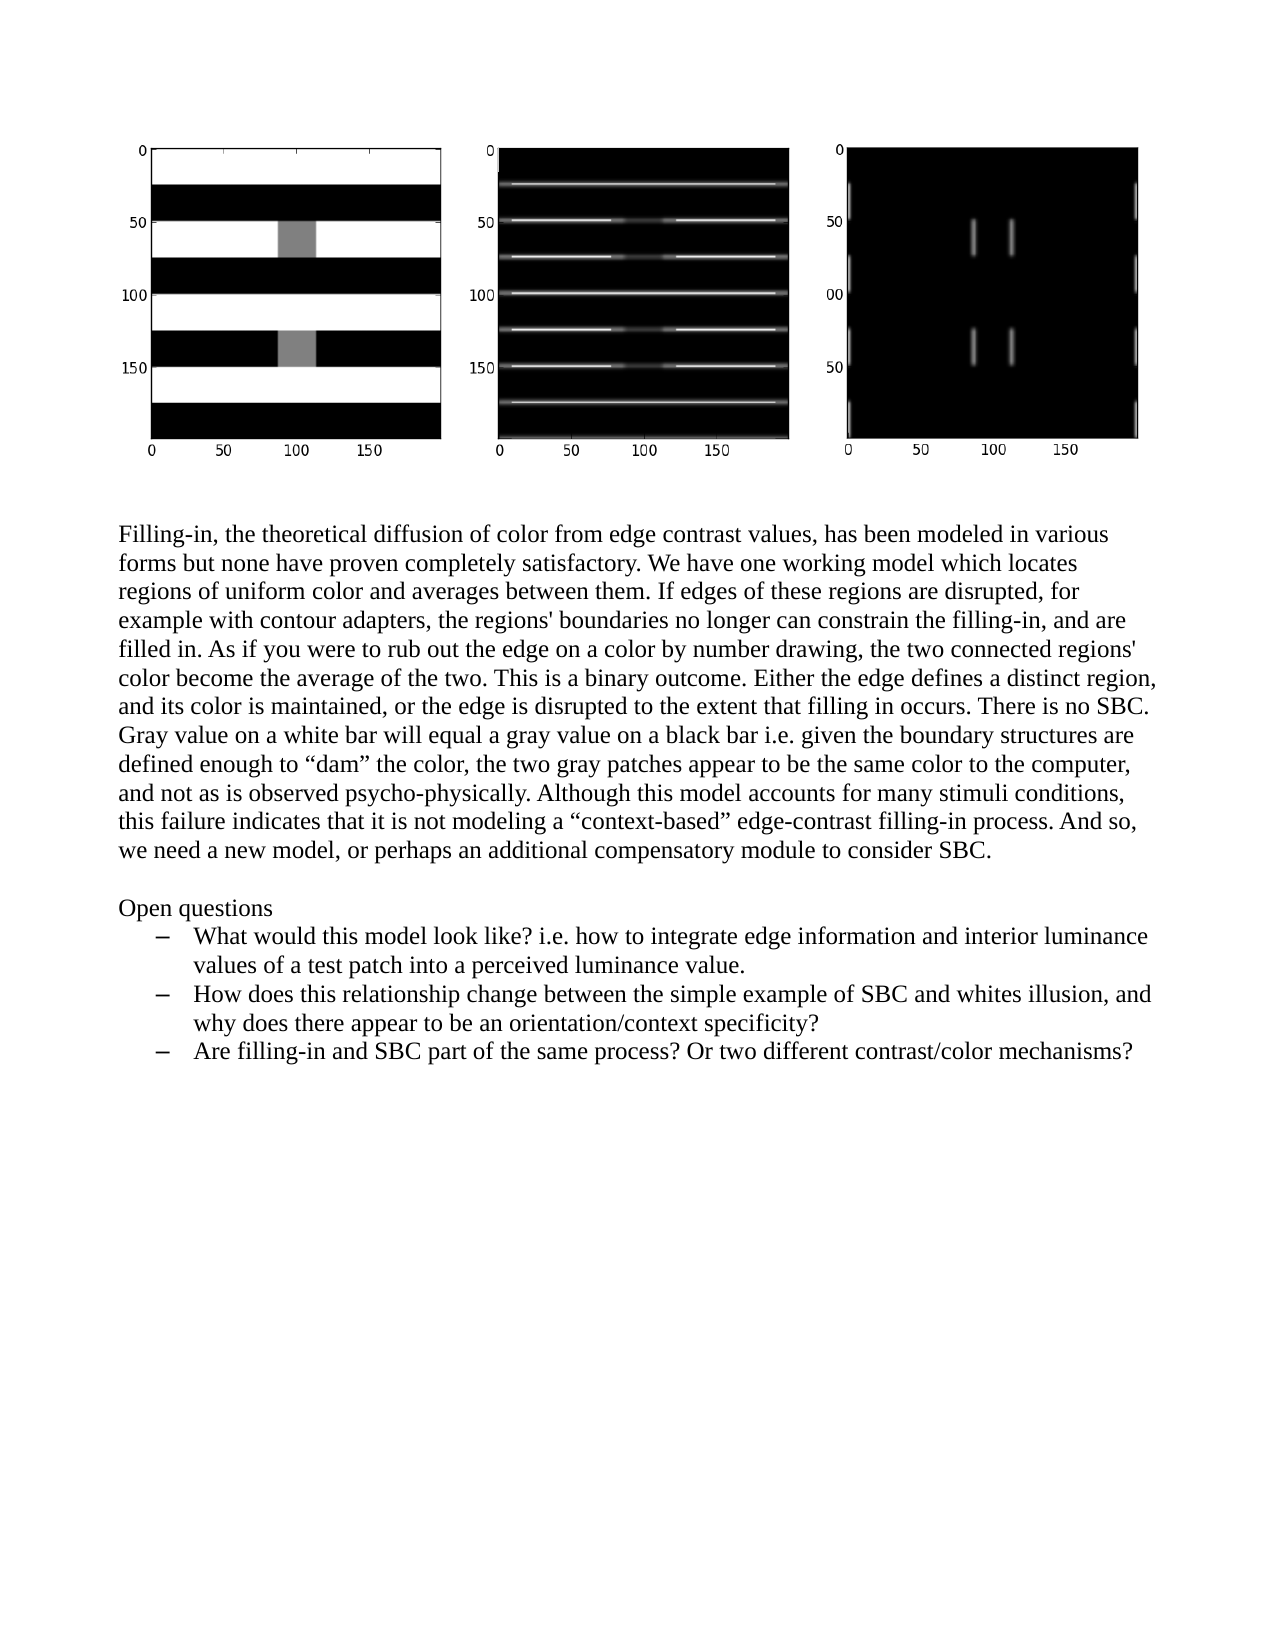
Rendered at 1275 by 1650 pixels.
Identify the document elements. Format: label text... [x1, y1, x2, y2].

text Open questions [118, 893, 1157, 921]
list Are filling-in and SBC part of the same process? Or two different contrast/color mechanisms? [156, 1036, 1157, 1065]
list What would this model look like? i.e. how to integrate edge information and interior luminance values of a test patch into a perceived luminance value. [156, 921, 1157, 979]
list How does this relationship change between the simple example of SBC and whites illusion, and why does there appear to be an orientation/context specificity? [156, 979, 1157, 1036]
text Filling-in, the theoretical diffusion of color from edge contrast values, has been modeled in various forms but none have proven completely satisfactory. We have one working model which locates regions of uniform color and averages between them. If edges of these regions are disrupted, for example with contour adapters, the regions' boundaries no longer can constrain the filling-in, and are filled in. As if you were to rub out the edge on a color by number drawing, the two connected regions' color become the average of the two. This is a binary outcome. Either the edge defines a distinct region, and its color is maintained, or the edge is disrupted to the extent that filling in occurs. There is no SBC. Gray value on a white bar will equal a gray value on a black bar i.e. given the boundary structures are defined enough to “dam” the color, the two gray patches appear to be the same color to the computer, and not as is observed psycho-physically. Although this model accounts for many stimuli conditions, this failure indicates that it is not modeling a “context-based” edge-contrast filling-in process. And so, we need a new model, or perhaps an additional compensatory module to consider SBC. [118, 519, 1157, 864]
picture [118, 118, 1157, 462]
